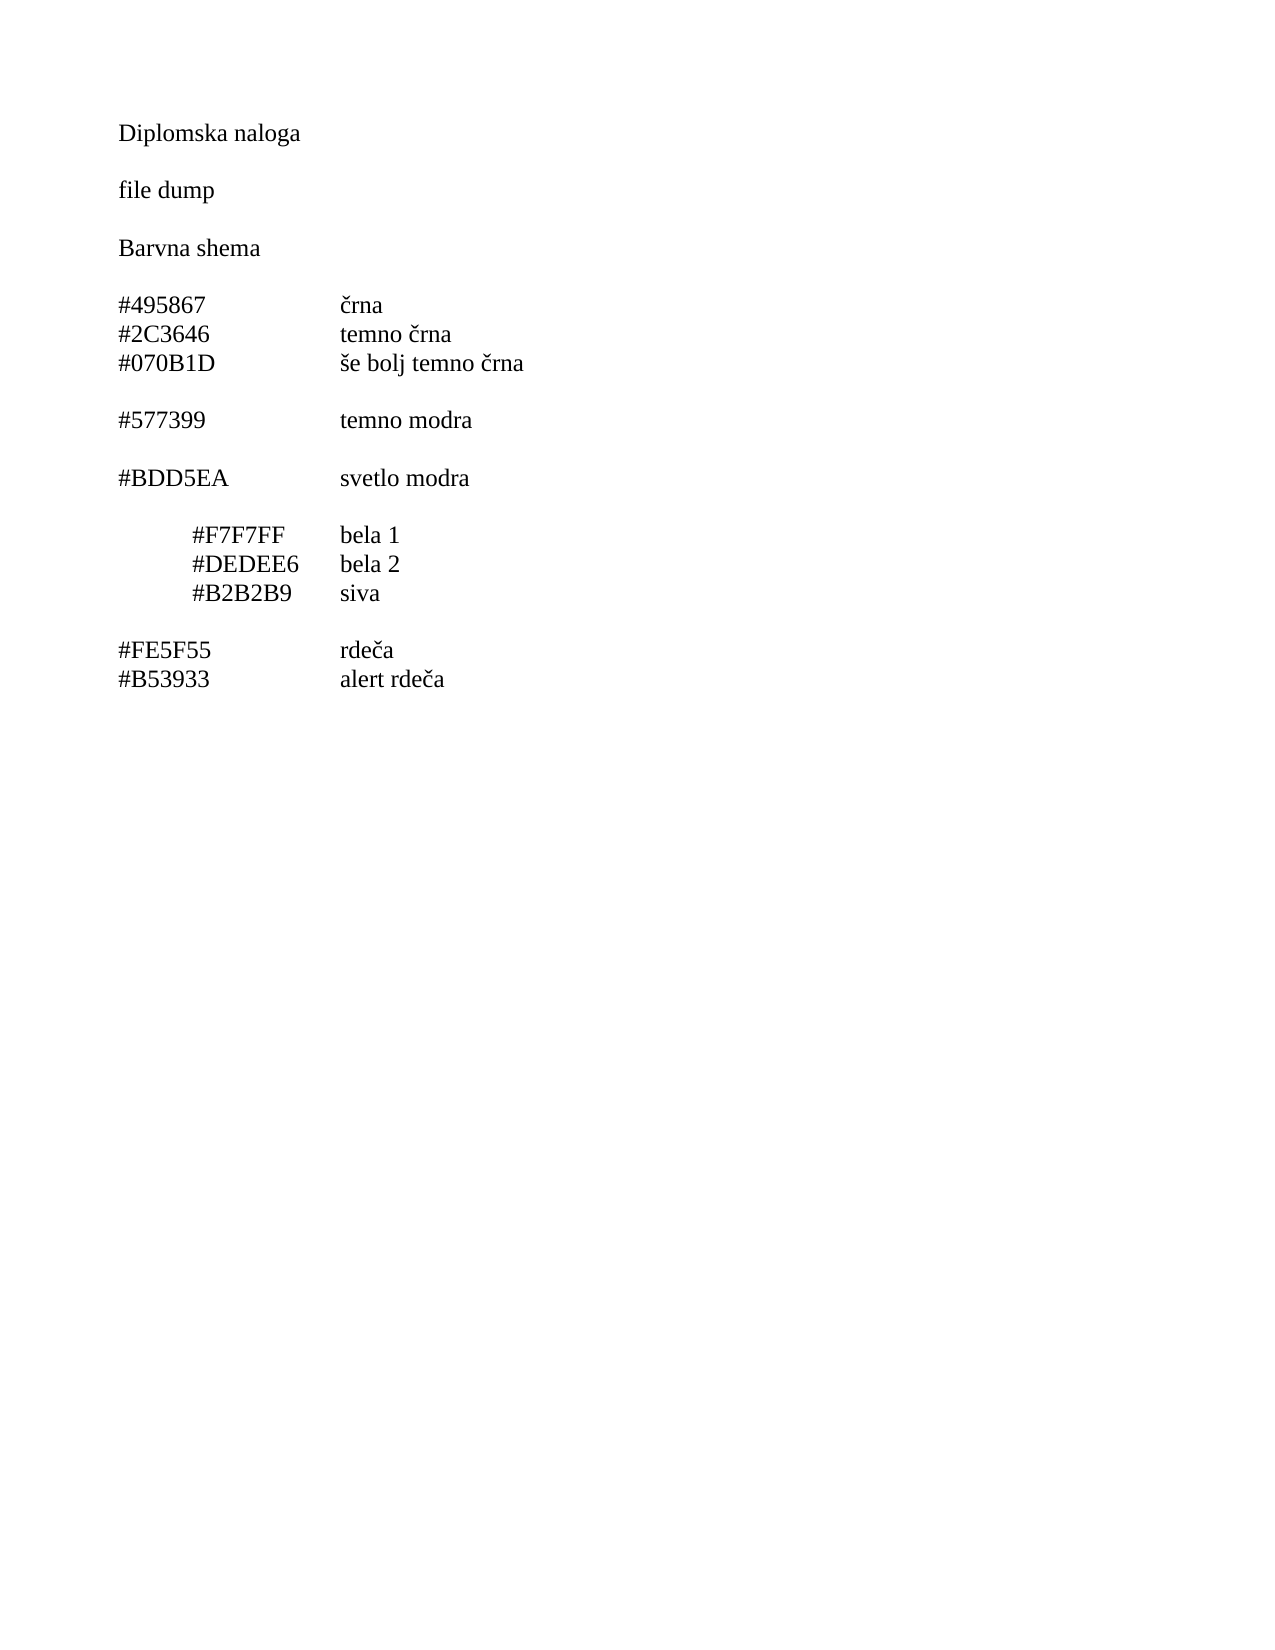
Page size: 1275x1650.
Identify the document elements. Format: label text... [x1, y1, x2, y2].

text #FE5F55 rdeča [118, 636, 1157, 664]
text file dump [118, 176, 1157, 204]
text #F7F7FF bela 1 [118, 521, 1157, 549]
text #B2B2B9 siva [118, 578, 1157, 607]
text #B53933 alert rdeča [118, 664, 1157, 693]
text #DEDEE6 bela 2 [118, 549, 1157, 578]
text #577399 temno modra [118, 406, 1157, 434]
text Barvna shema [118, 233, 1157, 262]
text #2C3646 temno črna [118, 319, 1157, 348]
text Diplomska naloga [118, 118, 1157, 147]
text #495867 črna [118, 291, 1157, 319]
text #070B1D še bolj temno črna [118, 348, 1157, 377]
text #BDD5EA svetlo modra [118, 463, 1157, 492]
